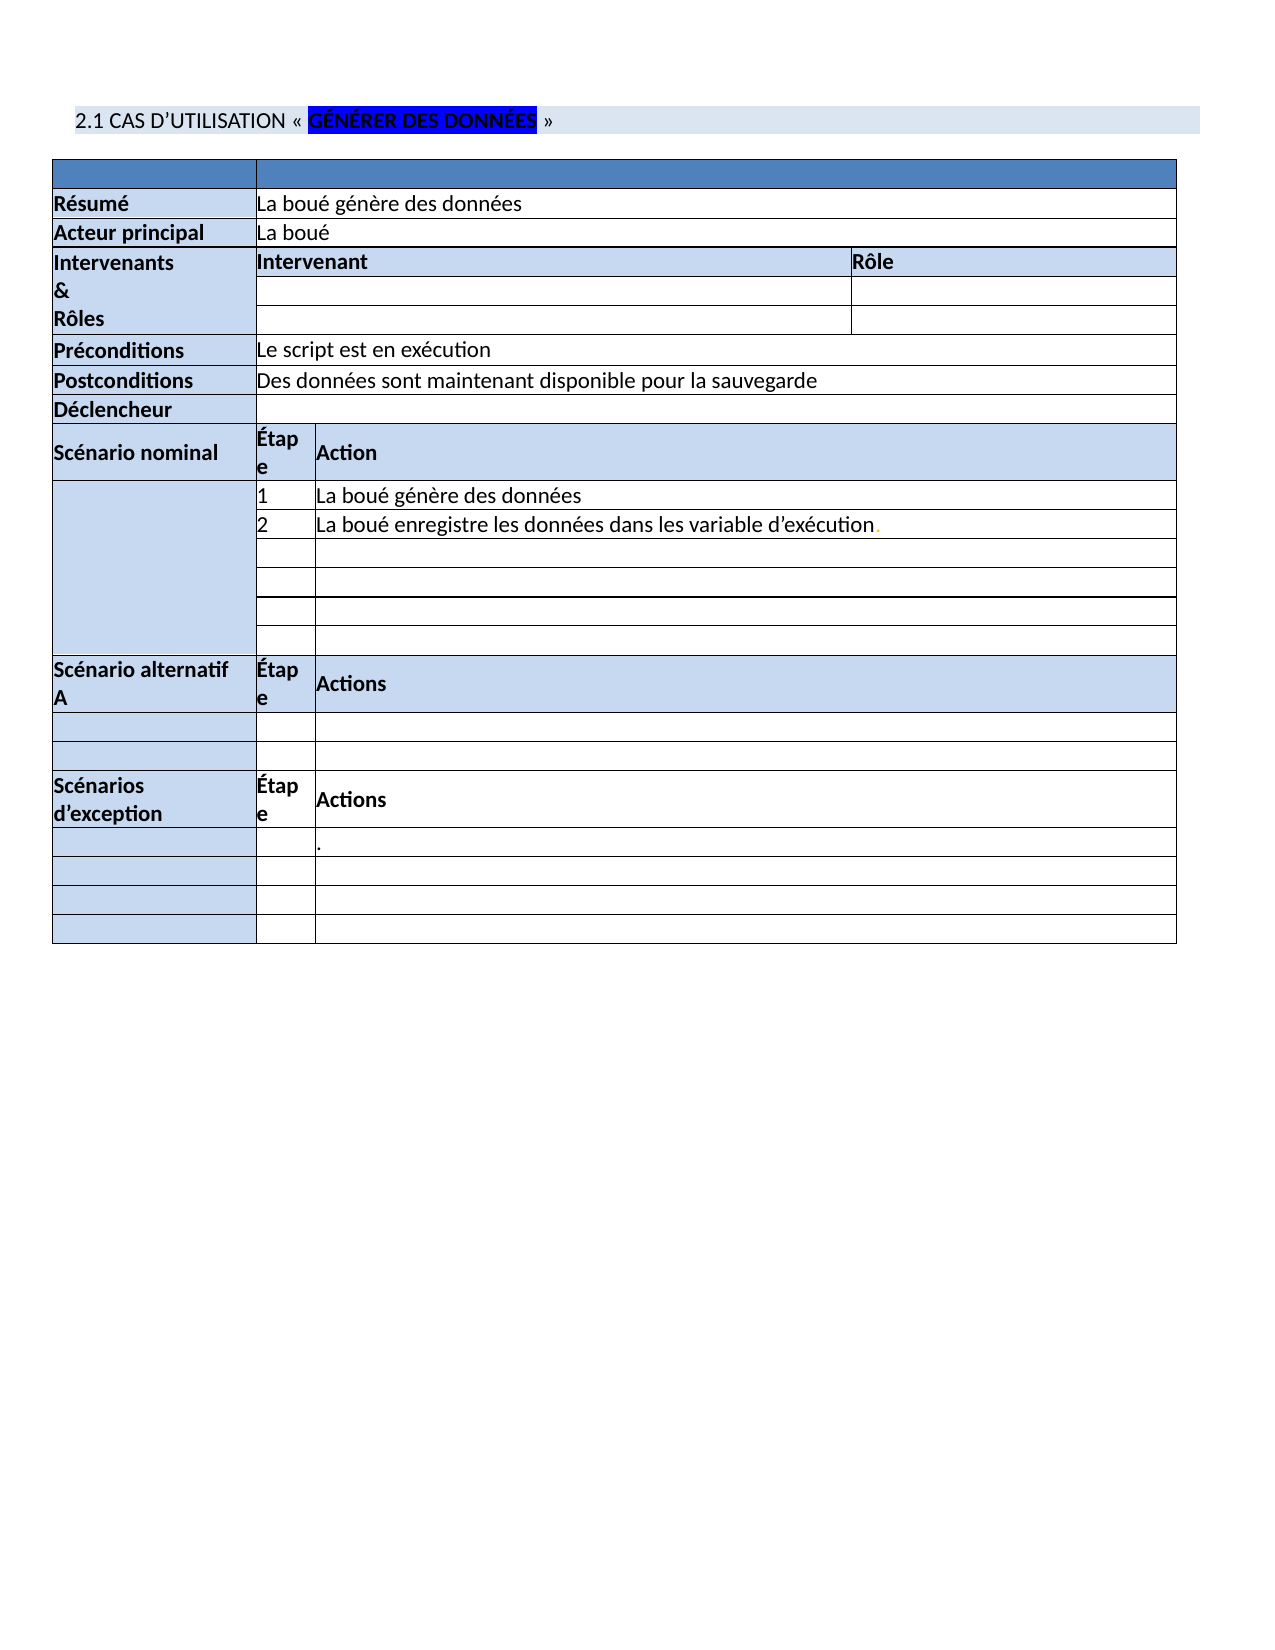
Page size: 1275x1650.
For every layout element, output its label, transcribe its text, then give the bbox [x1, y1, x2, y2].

table_cell Des données sont maintenant disponible pour la sauvegarde [257, 366, 1176, 394]
table_cell [53, 915, 256, 943]
table_cell Intervenants & Rôles [53, 248, 256, 334]
table_cell [257, 915, 315, 943]
subtitle 2.1 CAS D’UTILISATION « GÉNÉRER DES DONNÉES » [75, 106, 1200, 134]
table_cell Étape [257, 771, 315, 827]
table_cell [852, 277, 1176, 304]
table_cell [316, 915, 1176, 943]
table_cell [316, 598, 1176, 625]
table_cell [53, 713, 256, 741]
table_cell [316, 568, 1176, 596]
table_cell Scénario nominal [53, 424, 256, 480]
table_cell [257, 568, 315, 596]
table_cell Intervenant [257, 248, 851, 276]
table_cell [316, 713, 1176, 741]
table_cell [257, 828, 315, 856]
table_cell [257, 539, 315, 567]
table_cell La boué génère des données [316, 481, 1176, 509]
table_cell [852, 306, 1176, 334]
table_cell [257, 886, 315, 914]
table_cell [316, 742, 1176, 770]
table_cell Actions [316, 771, 1176, 827]
table_cell La boué génère des données [257, 189, 1176, 217]
table_cell Le script est en exécution [257, 335, 1176, 365]
table_cell Scénario alternatif A [53, 656, 256, 712]
table_cell [316, 886, 1176, 914]
table_cell [53, 481, 256, 654]
table_cell La boué enregistre les données dans les variable d’exécution. [316, 510, 1176, 538]
table_cell Étape [257, 656, 315, 712]
table_cell Déclencheur [53, 395, 256, 423]
table_cell [257, 713, 315, 741]
table_cell Étape [257, 424, 315, 480]
table_cell [257, 598, 315, 625]
table_cell Résumé [53, 189, 256, 217]
table_cell [53, 742, 256, 770]
table_cell [257, 306, 851, 334]
table_cell 2 [257, 510, 315, 538]
table_cell [316, 857, 1176, 885]
table_cell [53, 886, 256, 914]
table_cell Préconditions [53, 335, 256, 365]
table_cell [257, 742, 315, 770]
table_cell Rôle [852, 248, 1176, 276]
table_cell [257, 626, 315, 654]
table_cell Actions [316, 656, 1176, 712]
table_cell Postconditions [53, 366, 256, 394]
table_cell 1 [257, 481, 315, 509]
table_cell [257, 857, 315, 885]
table_cell [53, 828, 256, 856]
table_cell [257, 395, 1176, 423]
table_cell Acteur principal [53, 219, 256, 246]
table_cell La boué [257, 219, 1176, 246]
table_cell [316, 539, 1176, 567]
table_header [257, 160, 1176, 188]
table_cell [53, 857, 256, 885]
table_header [53, 160, 256, 188]
table_cell . [316, 828, 1176, 856]
table_cell Action [316, 424, 1176, 480]
table_cell [316, 626, 1176, 654]
table_cell Scénarios d’exception [53, 771, 256, 827]
table_cell [257, 277, 851, 304]
